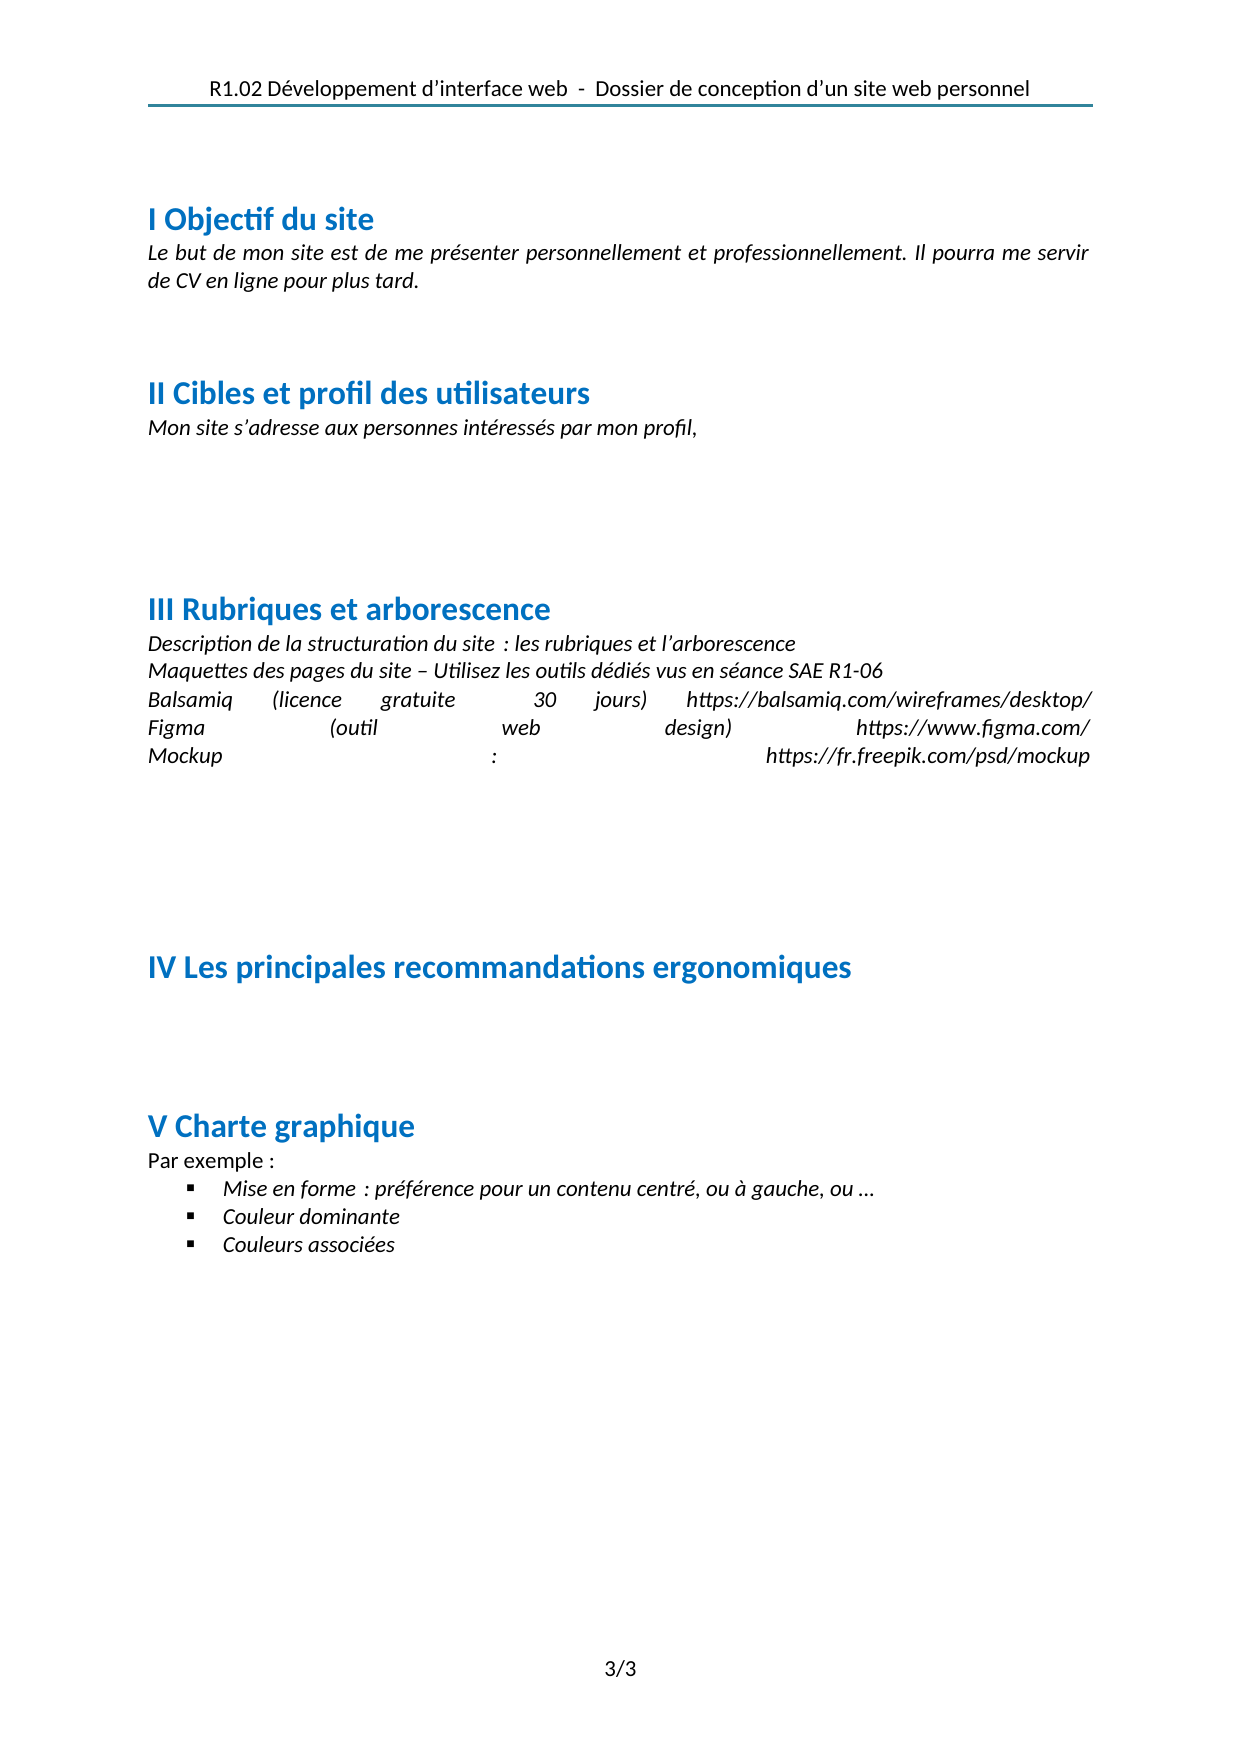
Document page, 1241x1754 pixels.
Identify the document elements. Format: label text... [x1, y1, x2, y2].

text Maquettes des pages du site – Utilisez les outils dédiés vus en séance SAE R1-06 [148, 657, 1093, 685]
subtitle V Charte graphique [148, 1106, 1093, 1146]
text Balsamiq (licence gratuite 30 jours) https://balsamiq.com/wireframes/desktop/ Figma (outil web design) https://www.figma.com/ Mockup : https://fr.freepik.com/psd/mockup [148, 685, 1093, 797]
subtitle I Objectif du site [148, 198, 1093, 238]
text Le but de mon site est de me présenter personnellement et professionnellement. Il pourra me servir de CV en ligne pour plus tard. [148, 238, 1093, 294]
list Mise en forme : préférence pour un contenu centré, ou à gauche, ou … [185, 1174, 1093, 1202]
text Description de la structuration du site : les rubriques et l’arborescence [148, 629, 1093, 657]
list Couleur dominante [185, 1202, 1093, 1230]
text Mon site s’adresse aux personnes intéressés par mon profil, [148, 413, 1093, 441]
list Couleurs associées [185, 1230, 1093, 1258]
subtitle III Rubriques et arborescence [148, 588, 1093, 629]
subtitle IV Les principales recommandations ergonomiques [148, 946, 1093, 987]
subtitle II Cibles et profil des utilisateurs [148, 372, 1093, 413]
text Par exemple : [148, 1146, 1093, 1174]
